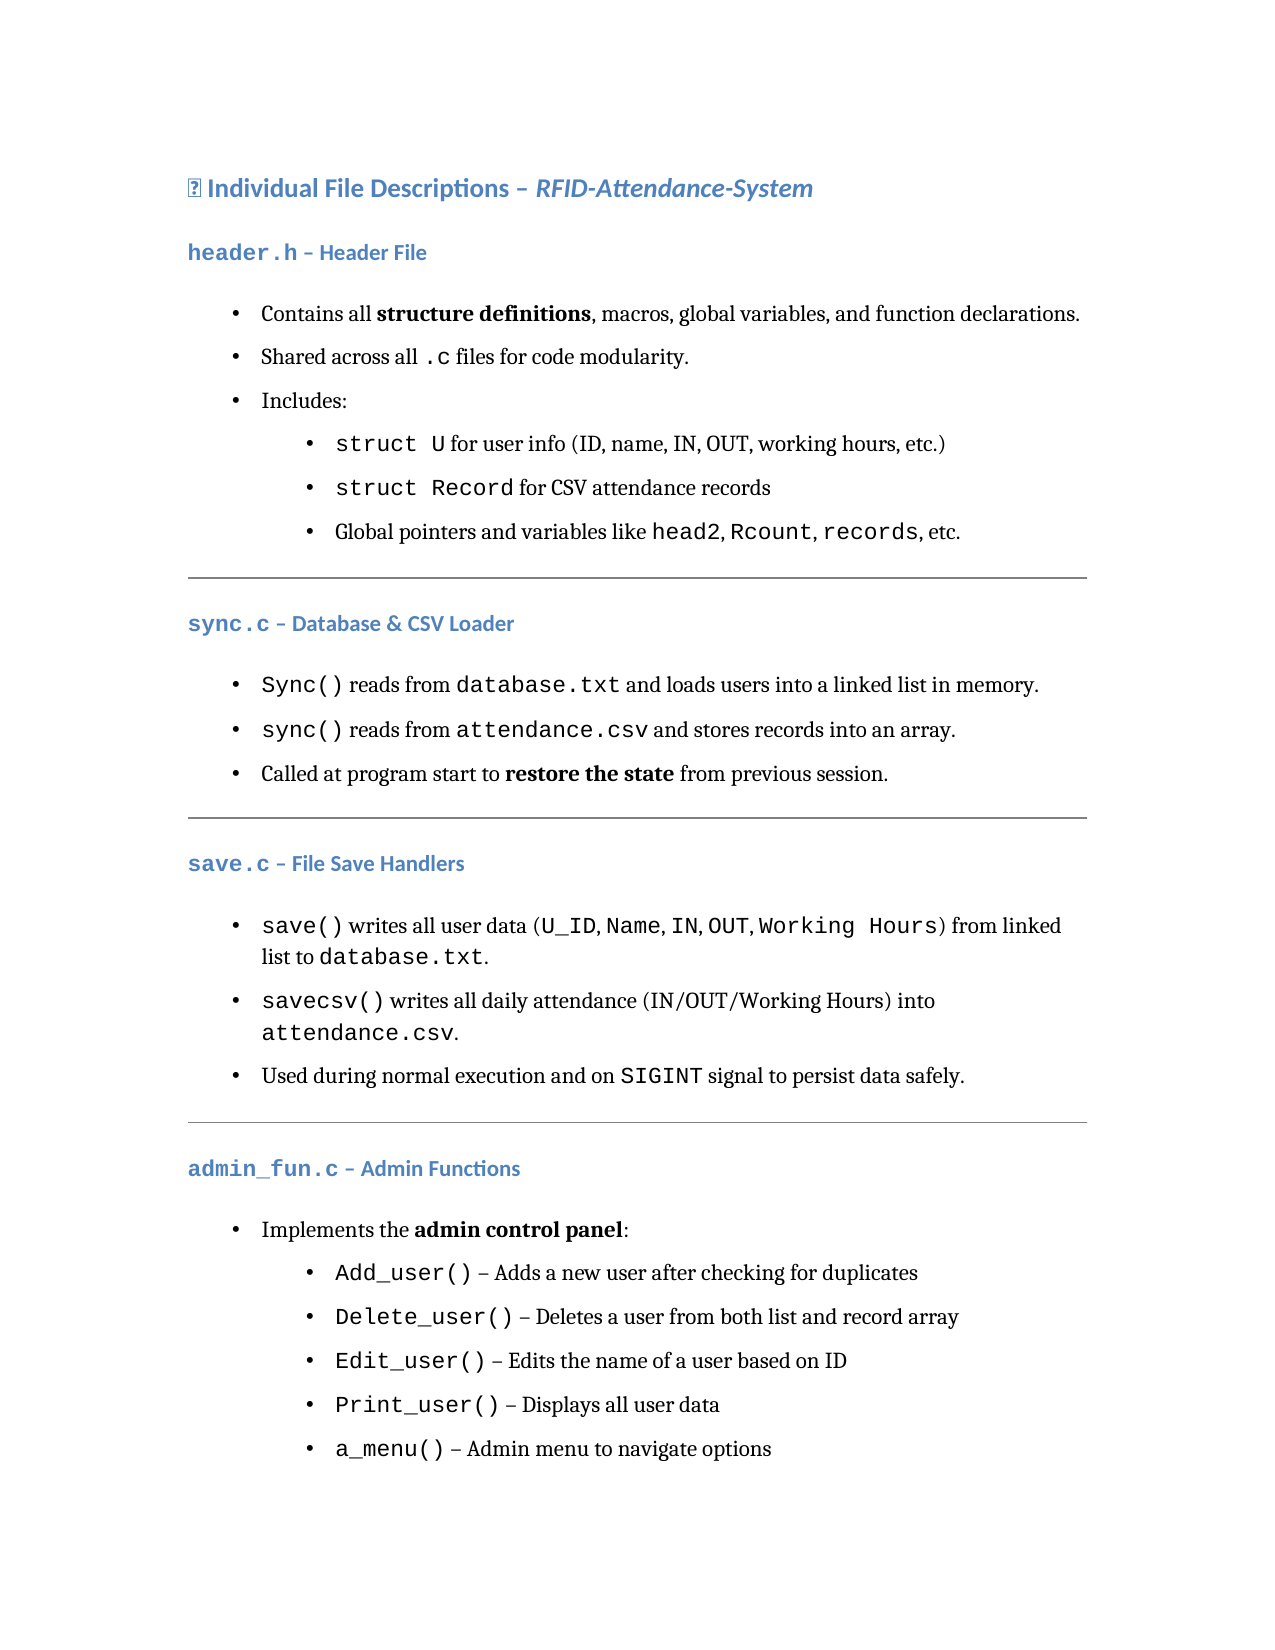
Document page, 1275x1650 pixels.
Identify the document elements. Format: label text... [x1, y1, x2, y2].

list Global pointers and variables like head2, Rcount, records, etc. [306, 519, 1087, 546]
list Implements the admin control panel: [232, 1217, 1087, 1243]
list save() writes all user data (U_ID, Name, IN, OUT, Working Hours) from linked list to database.txt. [232, 912, 1087, 971]
subtitle header.h – Header File [187, 238, 1087, 267]
list a_menu() – Admin menu to navigate options [306, 1436, 1087, 1463]
list struct Record for CSV attendance records [306, 475, 1087, 502]
list Called at program start to restore the state from previous session. [232, 760, 1087, 787]
subtitle admin_fun.c – Admin Functions [187, 1154, 1087, 1183]
list Includes: [232, 388, 1087, 414]
list Print_user() – Displays all user data [306, 1392, 1087, 1419]
list Sync() reads from database.txt and loads users into a linked list in memory. [232, 672, 1087, 700]
list Contains all structure definitions, macros, global variables, and function declarations. [232, 301, 1087, 328]
subtitle sync.c – Database & CSV Loader [187, 609, 1087, 638]
list Edit_user() – Edits the name of a user based on ID [306, 1348, 1087, 1375]
list struct U for user info (ID, name, IN, OUT, working hours, etc.) [306, 431, 1087, 458]
list Shared across all .c files for code modularity. [232, 344, 1087, 371]
list sync() reads from attendance.csv and stores records into an array. [232, 716, 1087, 744]
list Delete_user() – Deletes a user from both list and record array [306, 1303, 1087, 1331]
list Add_user() – Adds a new user after checking for duplicates [306, 1259, 1087, 1287]
list savecsv() writes all daily attendance (IN/OUT/Working Hours) into attendance.csv. [232, 988, 1087, 1047]
list Used during normal execution and on SIGINT signal to persist data safely. [232, 1063, 1087, 1091]
subtitle 📁 Individual File Descriptions – RFID-Attendance-System [187, 171, 1087, 204]
subtitle save.c – File Save Handlers [187, 849, 1087, 879]
